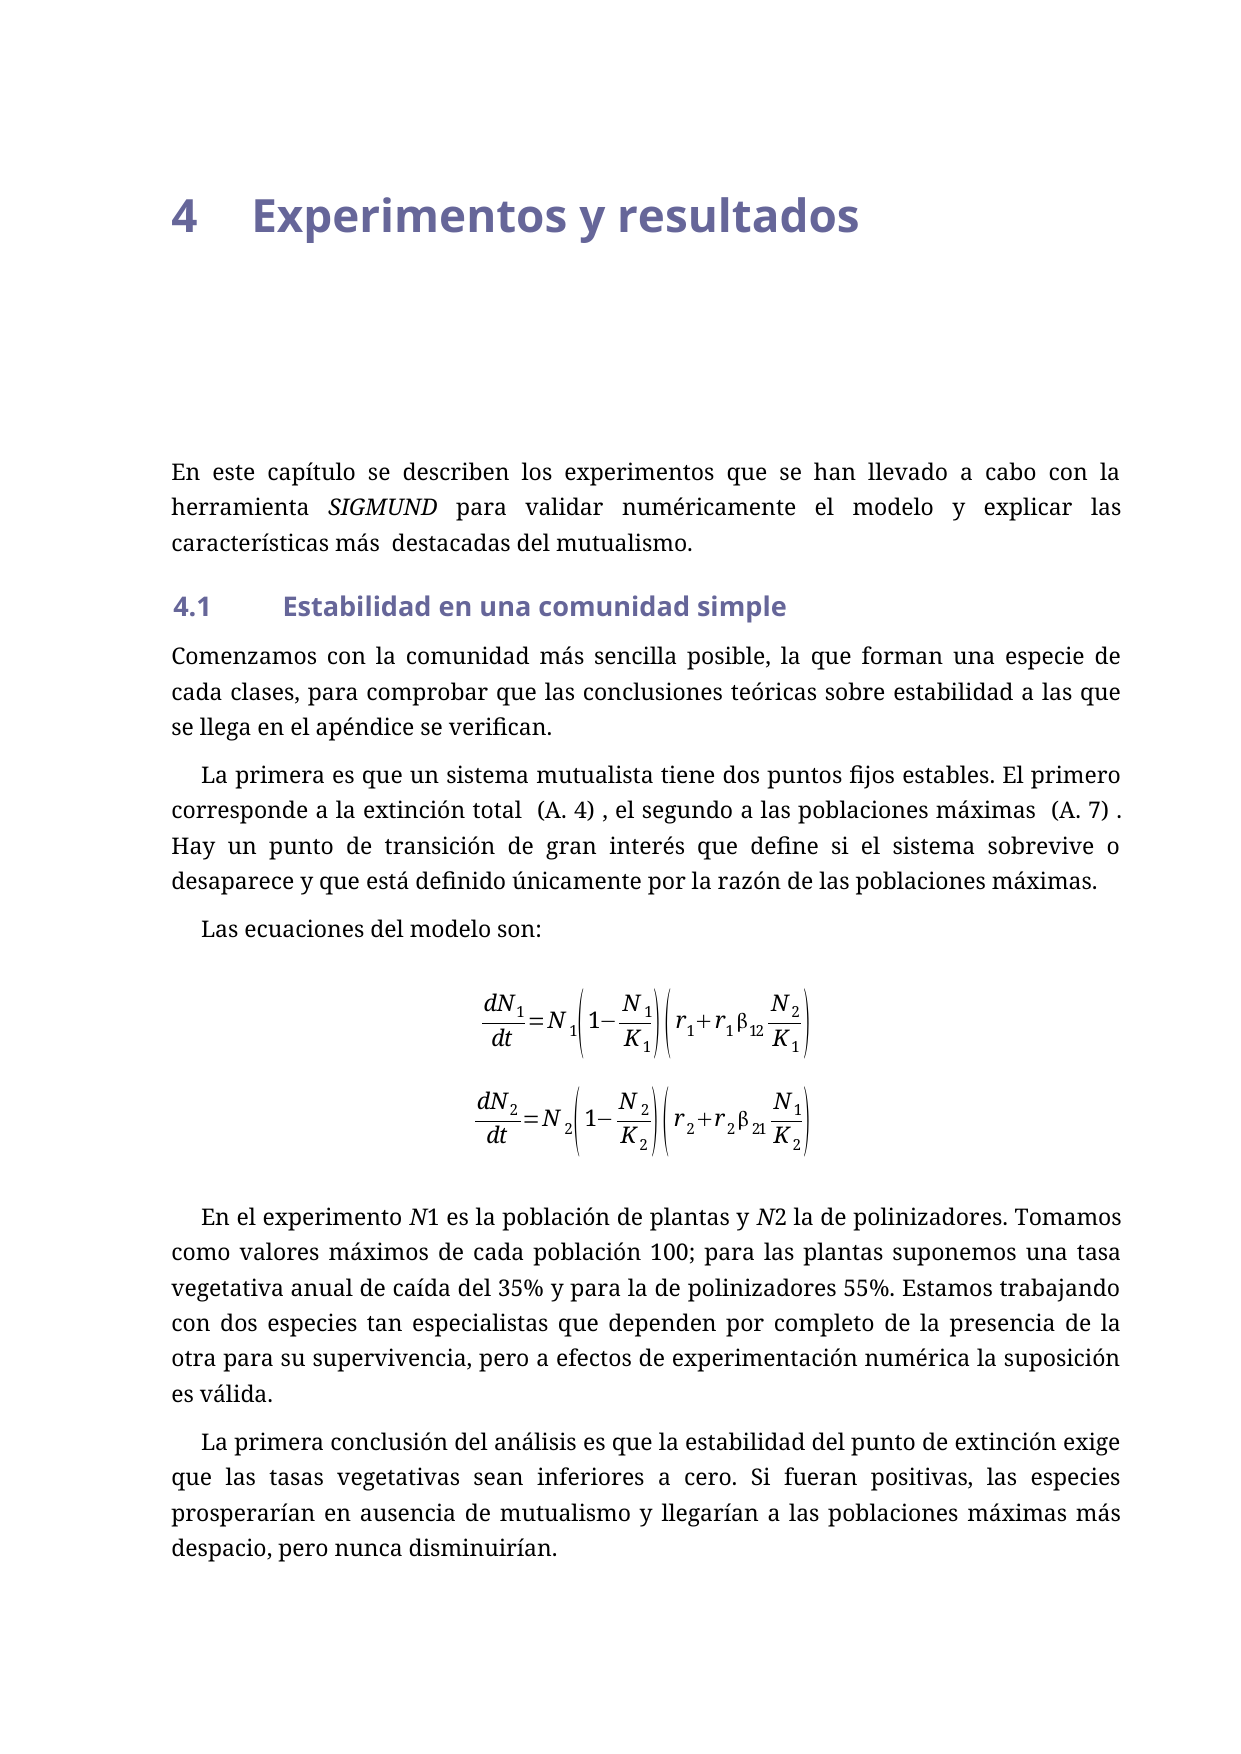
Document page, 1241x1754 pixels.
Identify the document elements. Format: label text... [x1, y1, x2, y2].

text Comenzamos con la comunidad más sencilla posible, la que forman una especie de cada clases, para comprobar que las conclusiones teóricas sobre estabilidad a las que se llega en el apéndice se verifican. [171, 636, 1122, 743]
text La primera conclusión del análisis es que la estabilidad del punto de extinción exige que las tasas vegetativas sean inferiores a cero. Si fueran positivas, las especies prosperarían en ausencia de mutualismo y llegarían a las poblaciones máximas más despacio, pero nunca disminuirían. [171, 1422, 1122, 1563]
subtitle Estabilidad en una comunidad simple [173, 588, 1122, 625]
text En este capítulo se describen los experimentos que se han llevado a cabo con la herramienta SIGMUND para validar numéricamente el modelo y explicar las características más destacadas del mutualismo. [171, 452, 1122, 558]
text En el experimento N1 es la población de plantas y N2 la de polinizadores. Tomamos como valores máximos de cada población 100; para las plantas suponemos una tasa vegetativa anual de caída del 35% y para la de polinizadores 55%. Estamos trabajando con dos especies tan especialistas que dependen por completo de la presencia de la otra para su supervivencia, pero a efectos de experimentación numérica la suposición es válida. [171, 1197, 1122, 1409]
text La primera es que un sistema mutualista tiene dos puntos fijos estables. El primero corresponde a la extinción total (A. 4) , el segundo a las poblaciones máximas (A. 7) . Hay un punto de transición de gran interés que define si el sistema sobrevive o desaparece y que está definido únicamente por la razón de las poblaciones máximas. [171, 755, 1122, 897]
text Las ecuaciones del modelo son: [171, 909, 1122, 945]
subtitle Experimentos y resultados [171, 183, 1122, 245]
